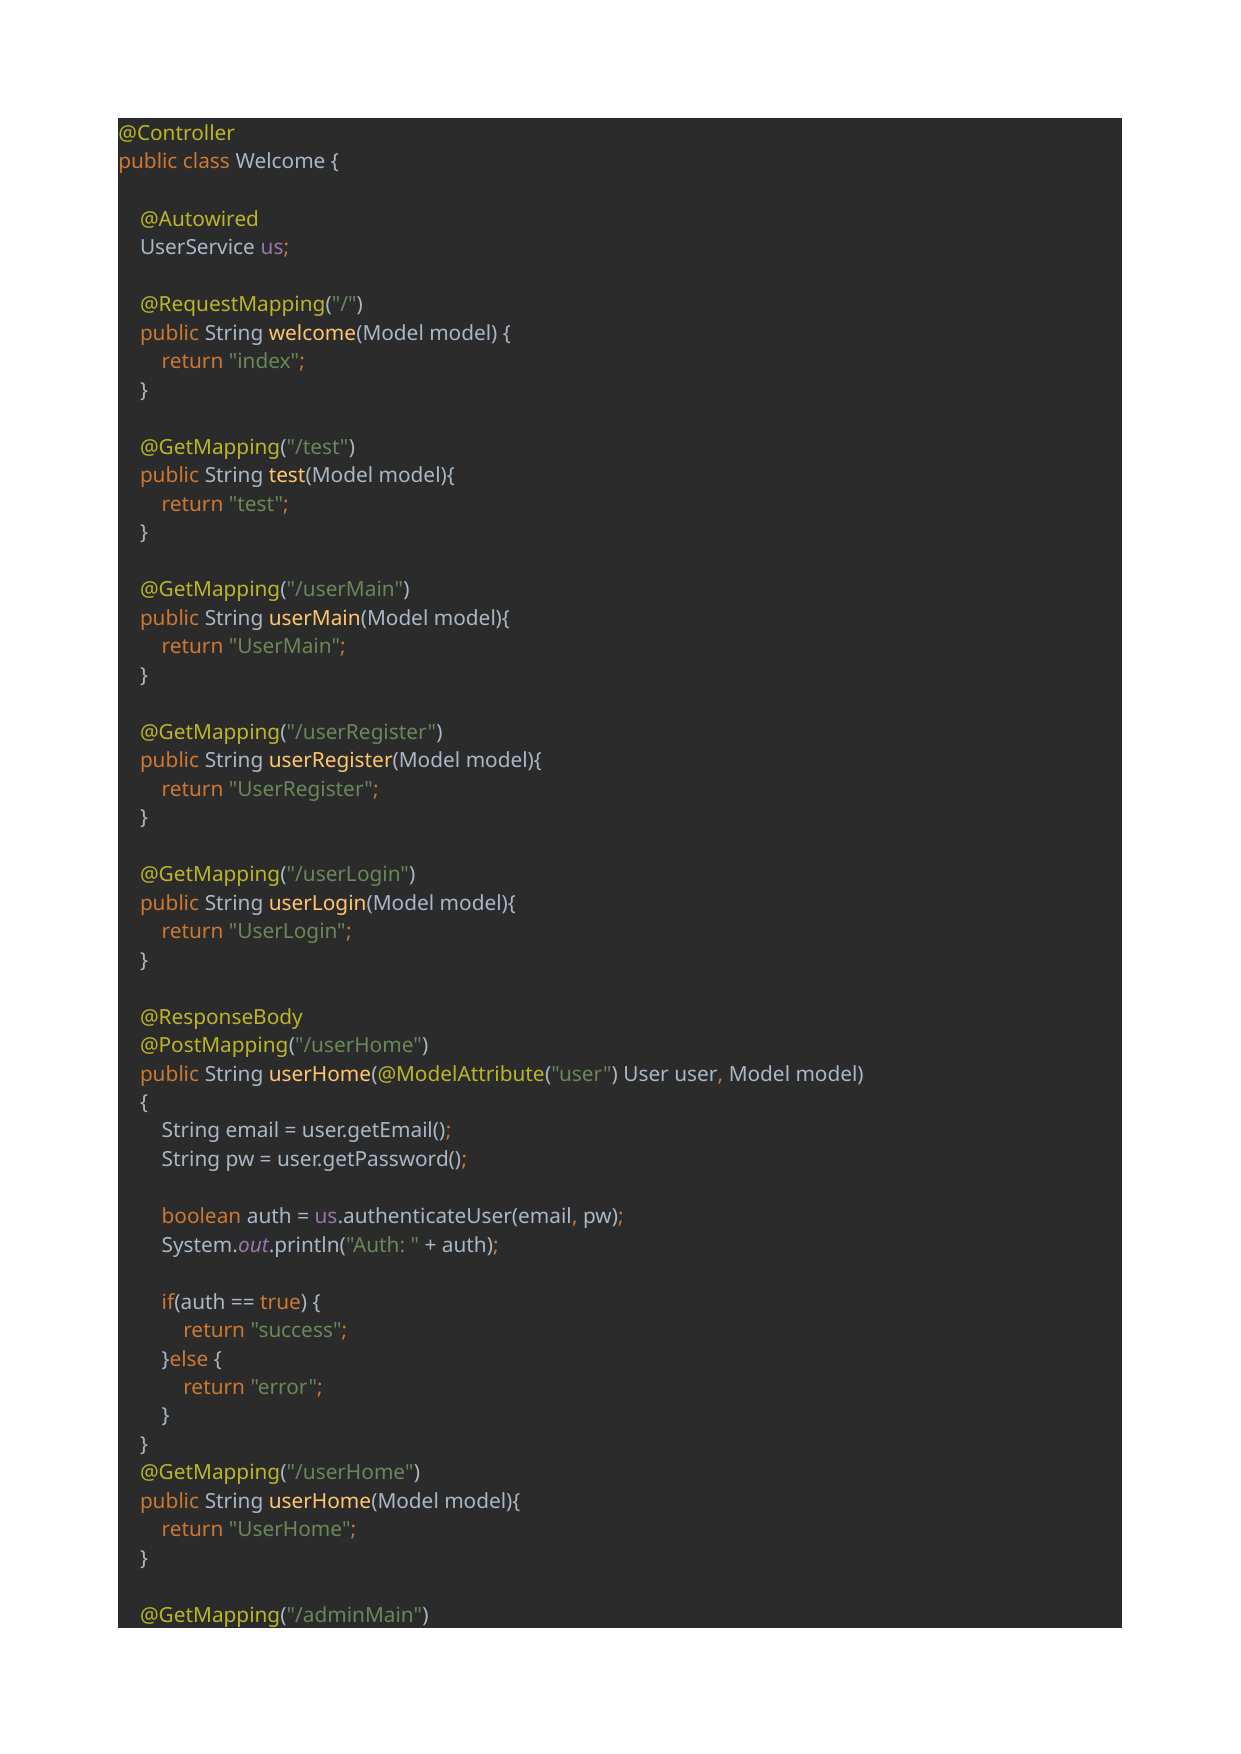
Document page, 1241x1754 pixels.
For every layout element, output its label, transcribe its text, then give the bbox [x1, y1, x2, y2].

text @Controller public class Welcome { @Autowired UserService us; @RequestMapping("/") public String welcome(Model model) { return "index"; } @GetMapping("/test") public String test(Model model){ return "test"; } @GetMapping("/userMain") public String userMain(Model model){ return "UserMain"; } @GetMapping("/userRegister") public String userRegister(Model model){ return "UserRegister"; } @GetMapping("/userLogin") public String userLogin(Model model){ return "UserLogin"; } @ResponseBody @PostMapping("/userHome") public String userHome(@ModelAttribute("user") User user, Model model) { String email = user.getEmail(); String pw = user.getPassword(); boolean auth = us.authenticateUser(email, pw); System.out.println("Auth: " + auth); if(auth == true) { return "success"; }else { return "error"; } } @GetMapping("/userHome") public String userHome(Model model){ return "UserHome"; } @GetMapping("/adminMain") [118, 118, 1122, 1628]
